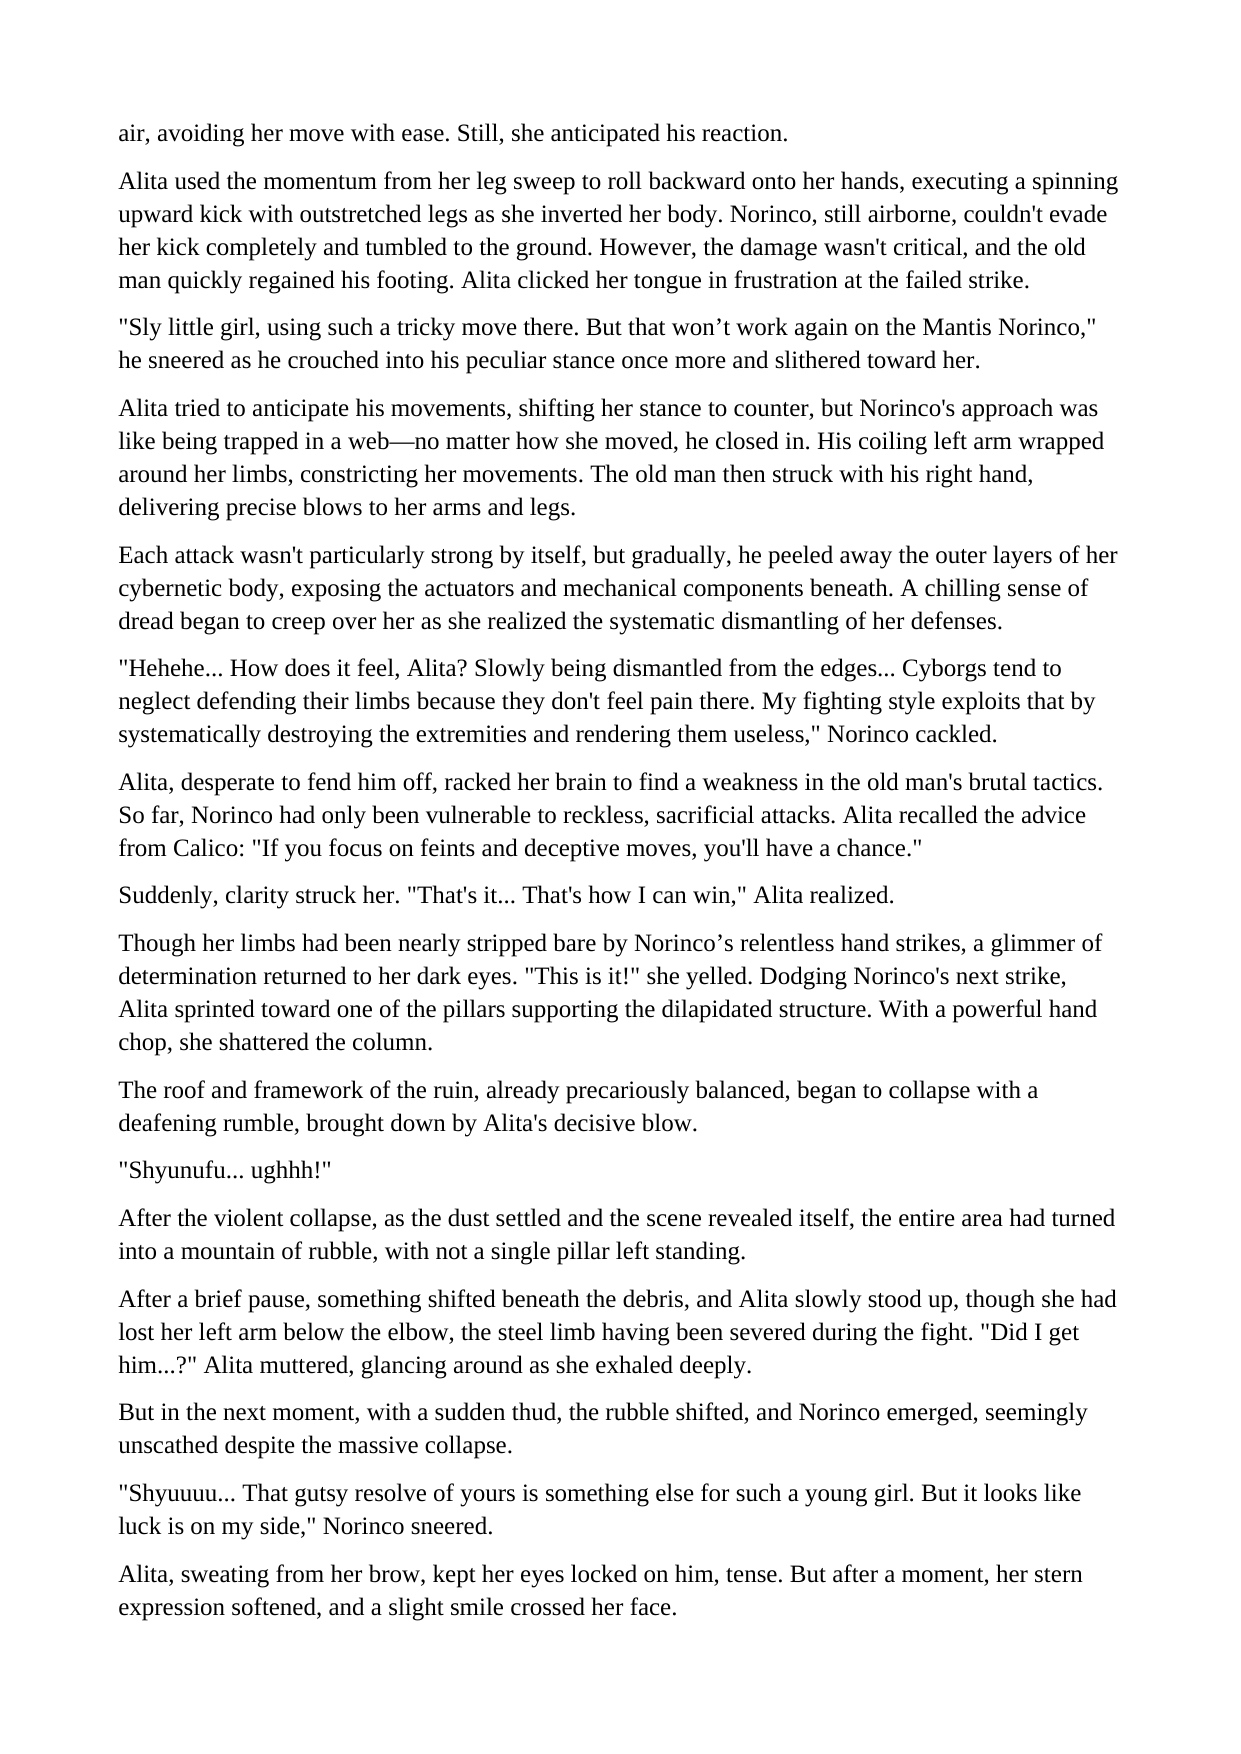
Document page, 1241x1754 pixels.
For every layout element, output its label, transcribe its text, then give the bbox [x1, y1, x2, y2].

text Alita, desperate to fend him off, racked her brain to find a weakness in the old man's brutal tactics. So far, Norinco had only been vulnerable to reckless, sacrificial attacks. Alita recalled the advice from Calico: "If you focus on feints and deceptive moves, you'll have a chance." [118, 767, 1122, 862]
text The roof and framework of the ruin, already precariously balanced, began to collapse with a deafening rumble, brought down by Alita's decisive blow. [118, 1075, 1122, 1137]
text After a brief pause, something shifted beneath the debris, and Alita slowly stood up, though she had lost her left arm below the elbow, the steel limb having been severed during the fight. "Did I get him...?" Alita muttered, glancing around as she exhaled deeply. [118, 1284, 1122, 1378]
text "Sly little girl, using such a tricky move there. But that won’t work again on the Mantis Norinco," he sneered as he crouched into his peculiar stance once more and slithered toward her. [118, 312, 1122, 374]
text "Hehehe... How does it feel, Alita? Slowly being dismantled from the edges... Cyborgs tend to neglect defending their limbs because they don't feel pain there. My fighting style exploits that by systematically destroying the extremities and rendering them useless," Norinco cackled. [118, 653, 1122, 748]
text But in the next moment, with a sudden thud, the rubble shifted, and Norinco emerged, seemingly unscathed despite the massive collapse. [118, 1397, 1122, 1459]
text air, avoiding her move with ease. Still, she anticipated his reaction. [118, 118, 1122, 147]
text Suddenly, clarity struck her. "That's it... That's how I can win," Alita realized. [118, 881, 1122, 909]
text Each attack wasn't particularly strong by itself, but gradually, he peeled away the outer layers of her cybernetic body, exposing the actuators and mechanical components beneath. A chilling sense of dread began to creep over her as she realized the systematic dismantling of her defenses. [118, 540, 1122, 634]
text Though her limbs had been nearly stripped bare by Norinco’s relentless hand strikes, a glimmer of determination returned to her dark eyes. "This is it!" she yelled. Dodging Norinco's next strike, Alita sprinted toward one of the pillars supporting the dilapidated structure. With a powerful hand chop, she shattered the column. [118, 928, 1122, 1056]
text After the violent collapse, as the dust settled and the scene revealed itself, the entire area had turned into a mountain of rubble, with not a single pillar left standing. [118, 1203, 1122, 1265]
text Alita tried to anticipate his movements, shifting her stance to counter, but Norinco's approach was like being trapped in a web—no matter how she moved, he closed in. His coiling left arm wrapped around her limbs, constricting her movements. The old man then struck with his right hand, delivering precise blows to her arms and legs. [118, 393, 1122, 521]
text "Shyunufu... ughhh!" [118, 1156, 1122, 1184]
text Alita, sweating from her brow, kept her eyes locked on him, tense. But after a moment, her stern expression softened, and a slight smile crossed her face. [118, 1559, 1122, 1620]
text Alita used the momentum from her leg sweep to roll backward onto her hands, executing a spinning upward kick with outstretched legs as she inverted her body. Norinco, still airborne, couldn't evade her kick completely and tumbled to the ground. However, the damage wasn't critical, and the old man quickly regained his footing. Alita clicked her tongue in frustration at the failed strike. [118, 166, 1122, 293]
text "Shyuuuu... That gutsy resolve of yours is something else for such a young girl. But it looks like luck is on my side," Norinco sneered. [118, 1478, 1122, 1540]
